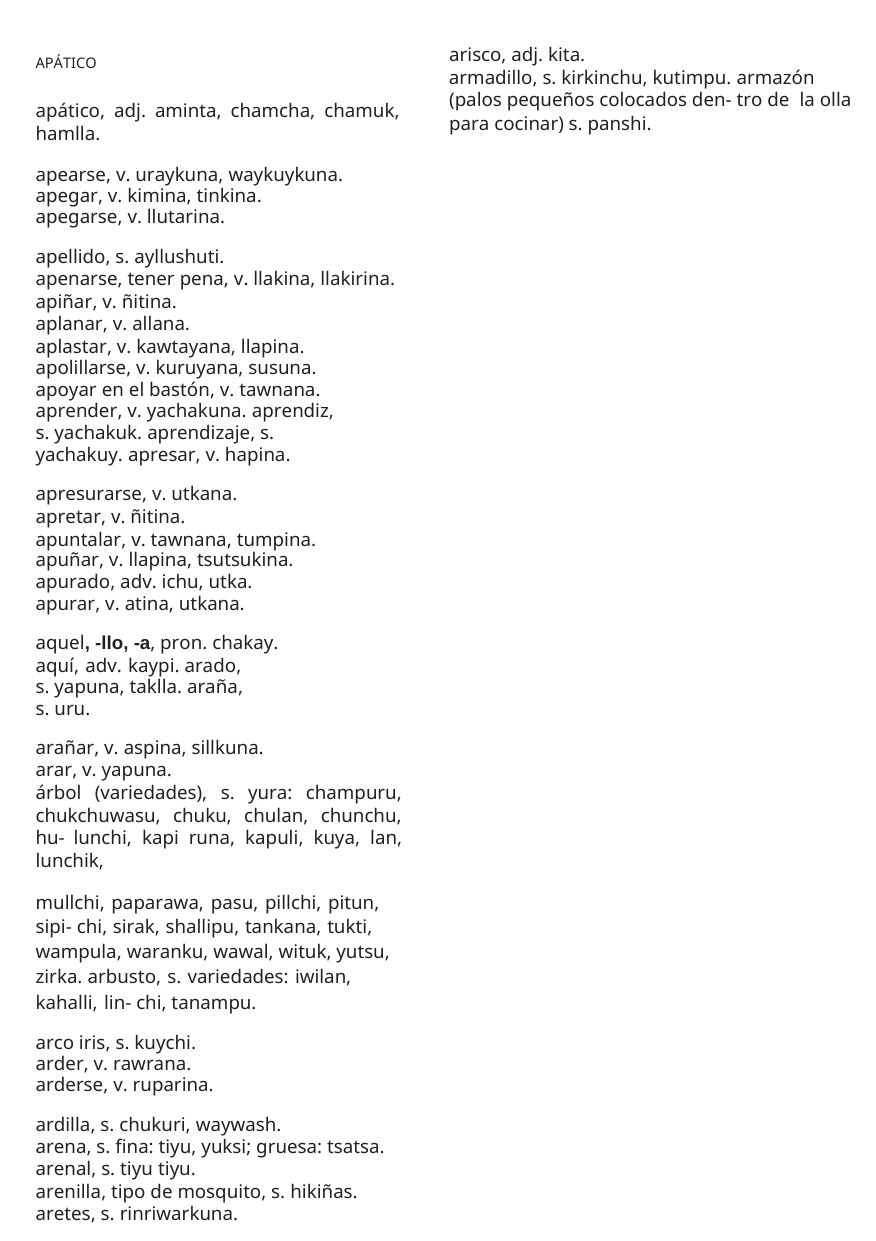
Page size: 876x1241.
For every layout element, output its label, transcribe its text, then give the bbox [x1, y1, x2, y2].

text arenal, s. tiyu tiyu. [35, 1158, 406, 1180]
text aquel, -llo, -a, pron. chakay. [35, 632, 406, 654]
text ardilla, s. chukuri, waywash. [35, 1114, 406, 1135]
text apuntalar, v. tawnana, tumpina. apuñar, v. llapina, tsutsukina. apurado, adv. ichu, utka. apurar, v. atina, utkana. [35, 529, 316, 616]
text apático, adj. aminta, chamcha, chamuk, hamlla. [35, 98, 406, 146]
text apellido, s. ayllushuti. [35, 246, 406, 268]
text arisco, adj. kita. [449, 44, 856, 66]
text apenarse, tener pena, v. llakina, llakirina. [35, 268, 406, 290]
text arar, v. yapuna. [35, 758, 406, 781]
text aplastar, v. kawtayana, llapina. apolillarse, v. kuruyana, susuna. apoyar en el bastón, v. tawnana. aprender, v. yachakuna. aprendiz, s. yachakuk. aprendizaje, s. yachakuy. apresar, v. hapina. [35, 336, 342, 467]
text APÁTICO [35, 53, 406, 73]
text aplanar, v. allana. [35, 313, 406, 335]
text arenilla, tipo de mosquito, s. hikiñas. [35, 1180, 406, 1203]
text arena, s. fina: tiyu, yuksi; gruesa: tsatsa. [35, 1135, 406, 1158]
text mullchi, paparawa, pasu, pillchi, pitun, sipi- chi, sirak, shallipu, tankana, tukti, wampula, waranku, wawal, wituk, yutsu, zirka. arbusto, s. variedades: iwilan, kahalli, lin- chi, tanampu. [35, 889, 406, 1014]
text aquí, adv. kaypi. arado, s. yapuna, taklla. araña, s. uru. [35, 655, 246, 720]
text apiñar, v. ñitina. [35, 290, 406, 313]
text apretar, v. ñitina. [35, 505, 406, 528]
text aretes, s. rinriwarkuna. [35, 1203, 406, 1225]
text arco iris, s. kuychi. arder, v. rawrana. arderse, v. ruparina. [35, 1032, 218, 1097]
text armadillo, s. kirkinchu, kutimpu. armazón (palos pequeños colocados den- tro de la olla para cocinar) s. panshi. [449, 66, 853, 135]
text árbol (variedades), s. yura: champuru, chukchuwasu, chuku, chulan, chunchu, hu- lunchi, kapi runa, kapuli, kuya, lan, lunchik, [35, 782, 402, 872]
text arañar, v. aspina, sillkuna. [35, 737, 406, 758]
text apearse, v. uraykuna, waykuykuna. apegar, v. kimina, tinkina. apegarse, v. llutarina. [35, 164, 344, 229]
text apresurarse, v. utkana. [35, 483, 406, 505]
